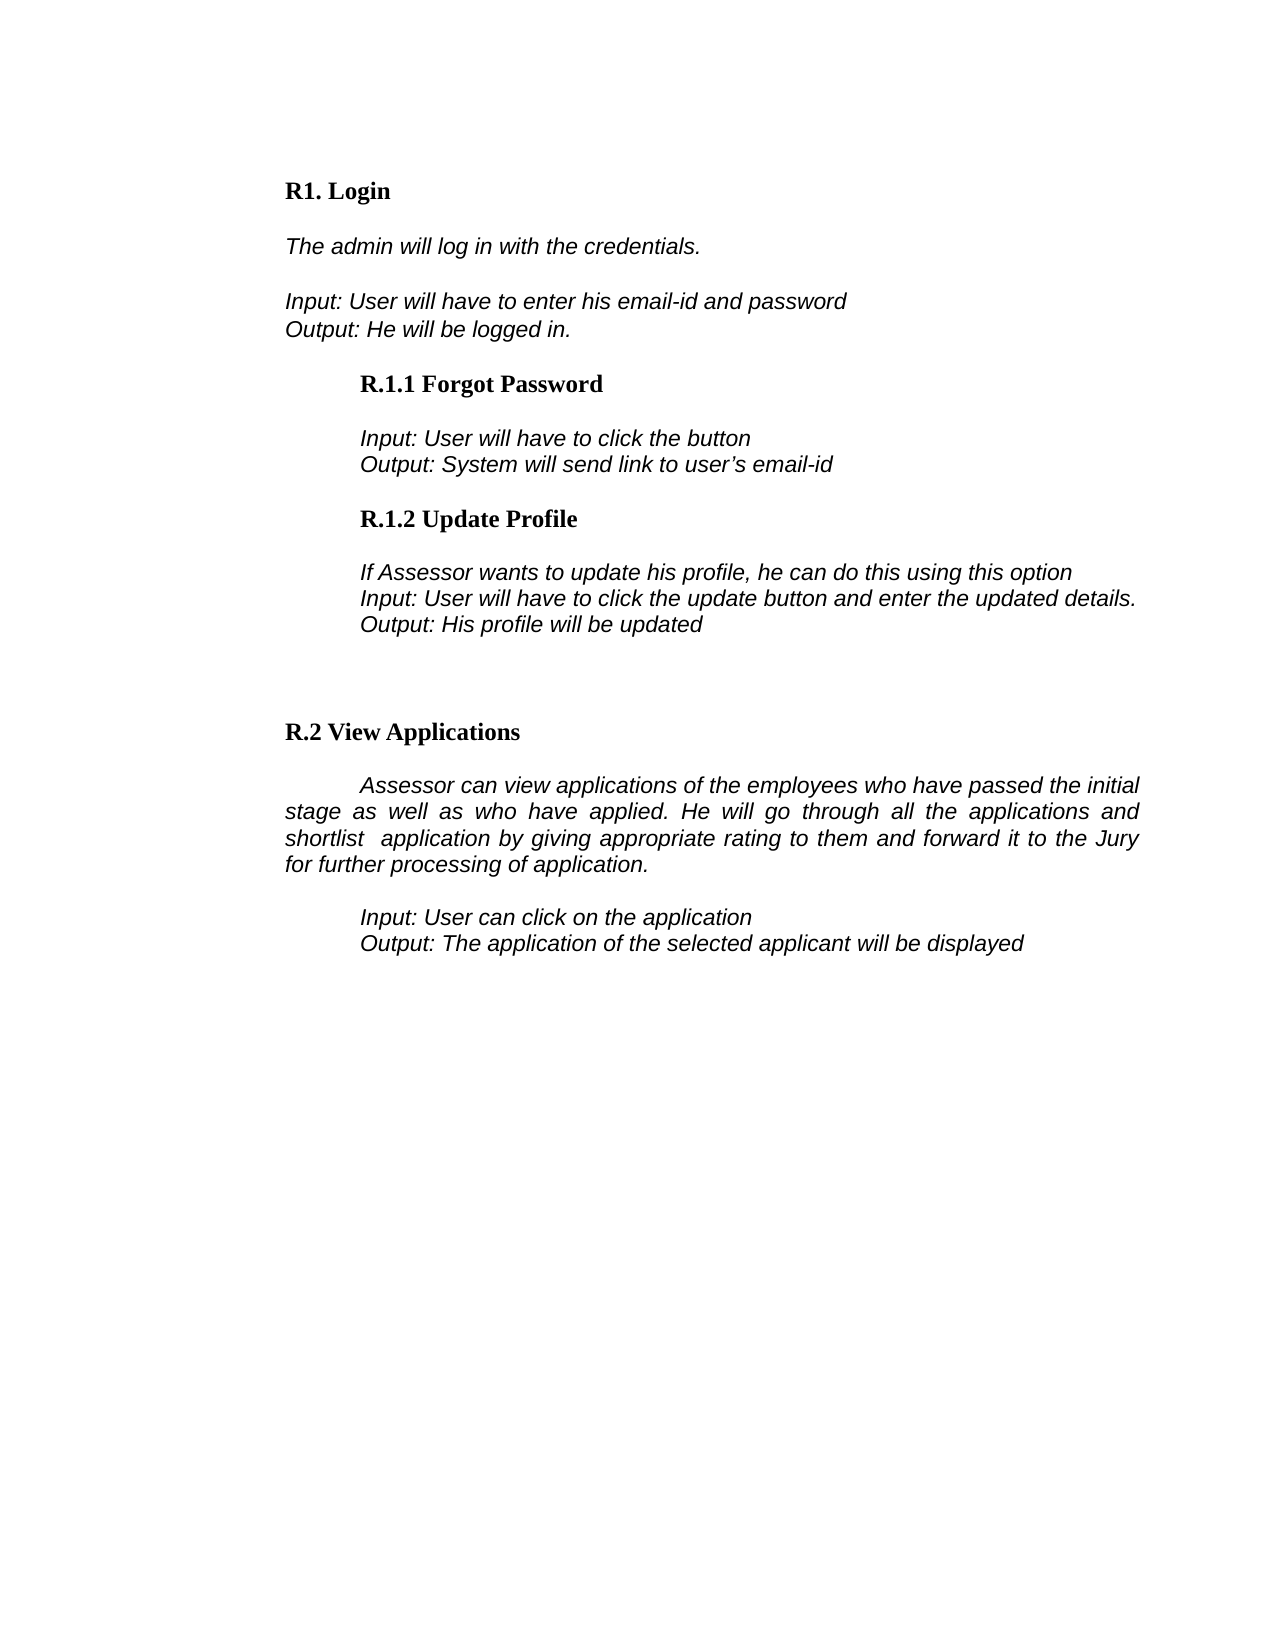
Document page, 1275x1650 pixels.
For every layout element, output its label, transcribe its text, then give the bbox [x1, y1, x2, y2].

text Output: His profile will be updated [360, 611, 1140, 638]
subtitle Input: User will have to enter his email-id and password [285, 288, 1140, 314]
text Input: User will have to click the update button and enter the updated details. [360, 585, 1140, 611]
text Input: User can click on the application [135, 904, 1140, 930]
subtitle The admin will log in with the credentials. [285, 233, 1140, 259]
text Input: User will have to click the button [360, 424, 1140, 451]
text Output: System will send link to user’s email-id [360, 451, 1140, 477]
subtitle Output: He will be logged in. [285, 316, 1140, 342]
text R.1.2 Update Profile [285, 504, 1140, 532]
text R.1.1 Forgot Password [285, 369, 1140, 398]
list R.2 View Applications [172, 717, 1140, 746]
text If Assessor wants to update his profile, he can do this using this option [285, 559, 1140, 585]
list R1. Login [247, 176, 1140, 205]
text Output: The application of the selected applicant will be displayed [135, 930, 1140, 956]
text Assessor can view applications of the employees who have passed the initial stage as well as who have applied. He will go through all the applications and shortlist application by giving appropriate rating to them and forward it to the Jury for further processing of application. [285, 772, 1140, 877]
